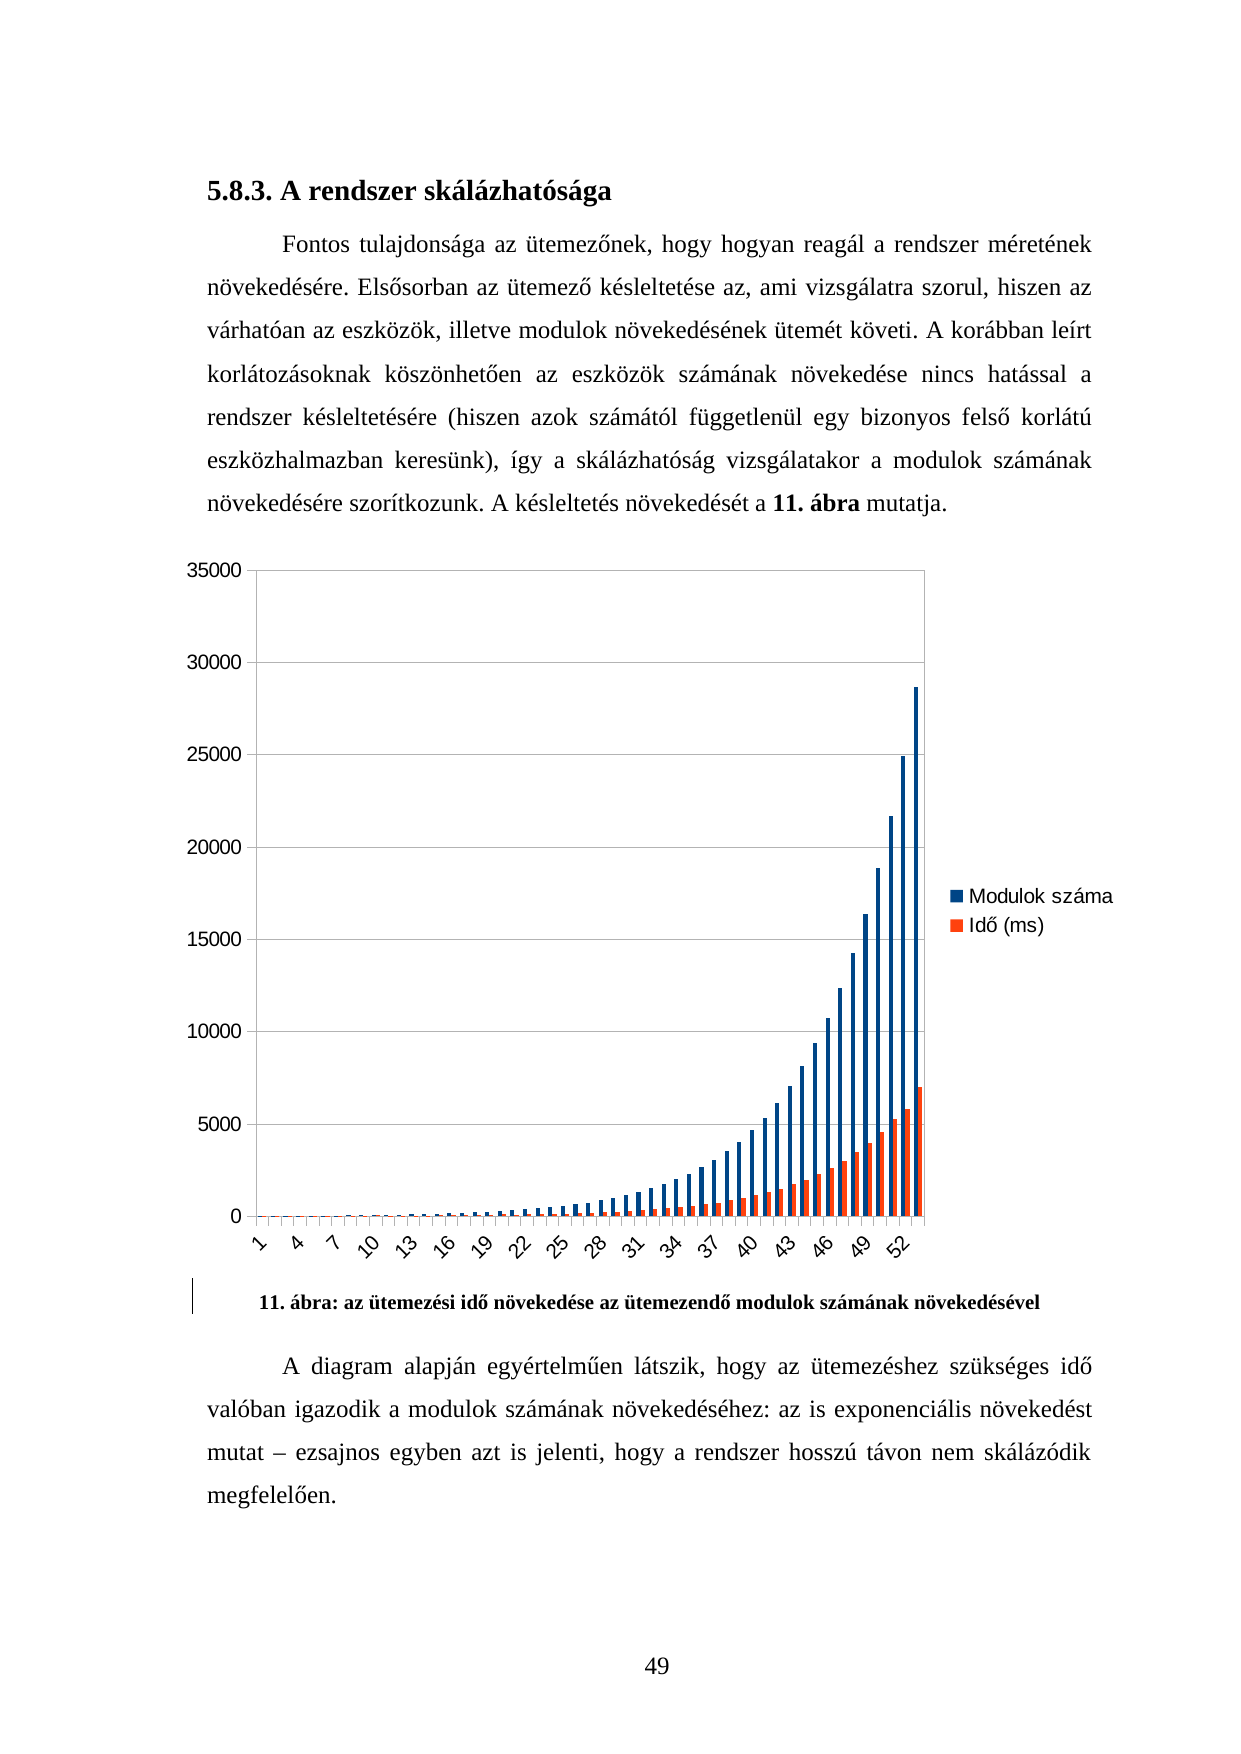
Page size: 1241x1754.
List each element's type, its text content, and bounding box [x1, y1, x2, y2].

subtitle 5.8.3. A rendszer skálázhatósága [207, 173, 1092, 206]
text 11. ábra: az ütemezési idő növekedése az ütemezendő modulok számának növekedésével [207, 1278, 1092, 1314]
text A diagram alapján egyértelműen látszik, hogy az ütemezéshez szükséges idő valóban igazodik a modulok számának növekedéséhez: az is exponenciális növekedést mutat – ezsajnos egyben azt is jelenti, hogy a rendszer hosszú távon nem skálázódik megfelelően. [207, 1351, 1092, 1509]
text Fontos tulajdonsága az ütemezőnek, hogy hogyan reagál a rendszer méretének növekedésére. Elsősorban az ütemező késleltetése az, ami vizsgálatra szorul, hiszen az várhatóan az eszközök, illetve modulok növekedésének ütemét követi. A korábban leírt korlátozásoknak köszönhetően az eszközök számának növekedése nincs hatással a rendszer késleltetésére (hiszen azok számától függetlenül egy bizonyos felső korlátú eszközhalmazban keresünk), így a skálázhatóság vizsgálatakor a modulok számának növekedésére szorítkozunk. A késleltetés növekedését a 11. ábra mutatja. [207, 229, 1092, 517]
